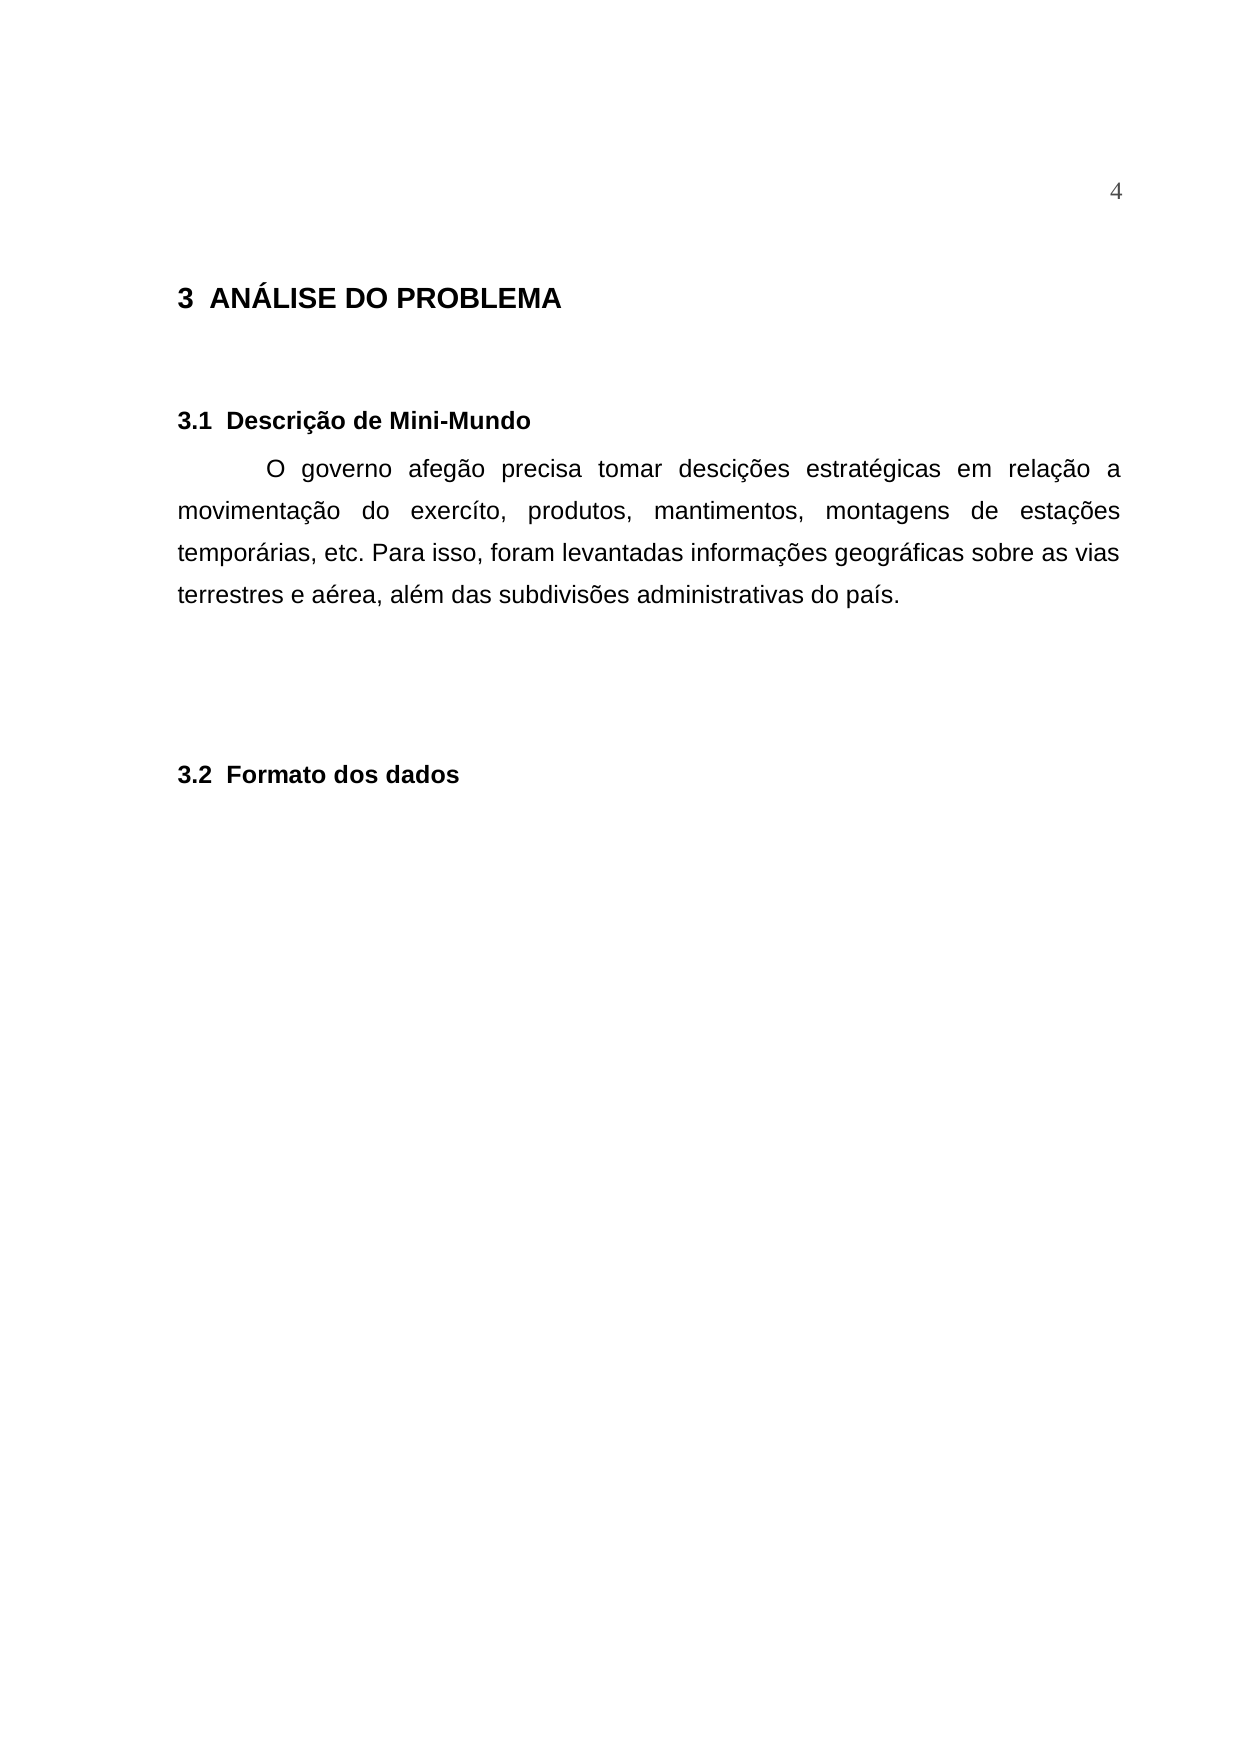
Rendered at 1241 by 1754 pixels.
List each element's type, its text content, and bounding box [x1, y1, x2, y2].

subtitle ANÁLISE DO PROBLEMA [177, 282, 1122, 314]
subtitle Descrição de Mini-Mundo [177, 407, 1122, 435]
subtitle Formato dos dados [177, 761, 1122, 789]
text O governo afegão precisa tomar descições estratégicas em relação a movimentação do exercíto, produtos, mantimentos, montagens de estações temporárias, etc. Para isso, foram levantadas informações geográficas sobre as vias terrestres e aérea, além das subdivisões administrativas do país. [177, 455, 1122, 609]
